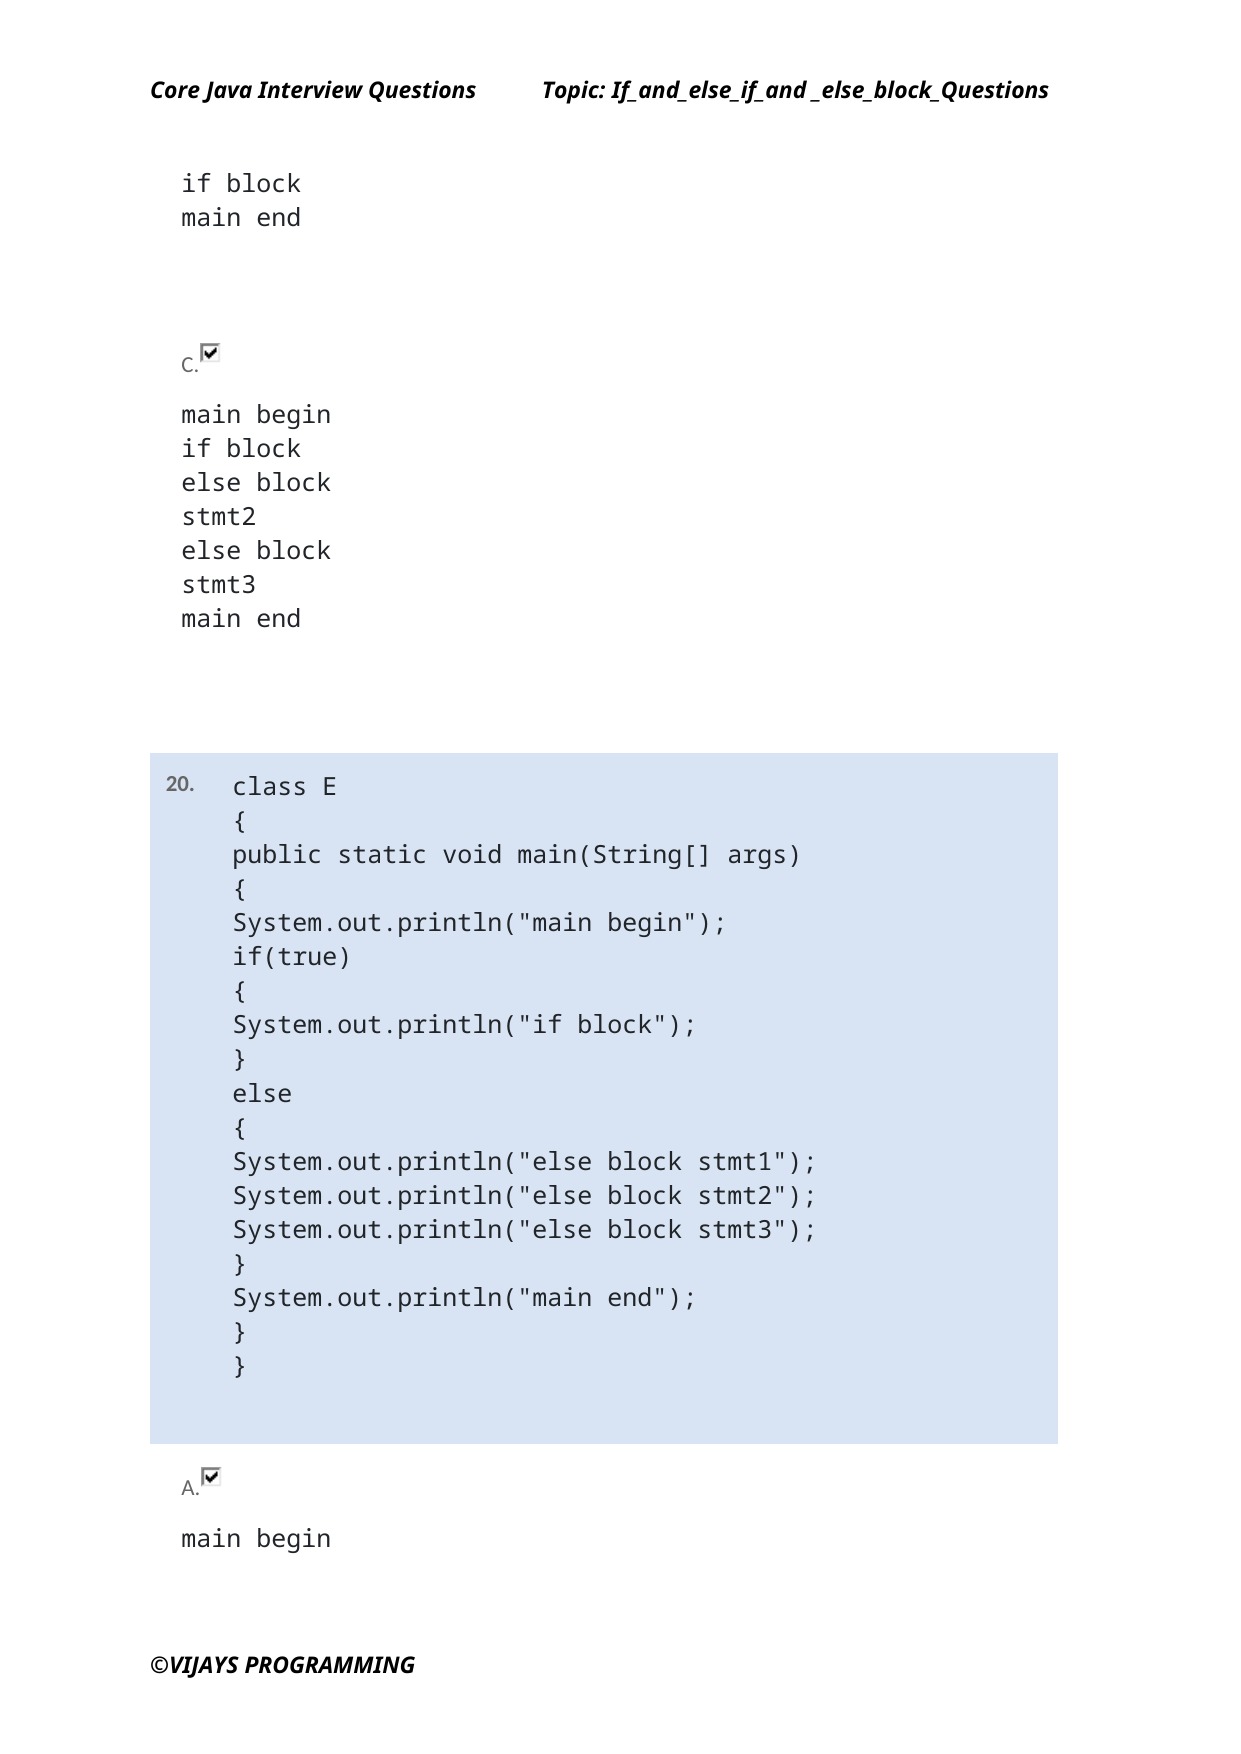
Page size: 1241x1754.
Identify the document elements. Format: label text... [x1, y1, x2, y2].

table_cell [150, 1444, 1090, 1570]
table_cell 20. [150, 753, 216, 1444]
table_cell class E { public static void main(String[] args) { System.out.println("main begin"); if(true) { System.out.println("if block"); } else { System.out.println("else block stmt1"); System.out.println("else block stmt2"); System.out.println("else block stmt3"); } System.out.println("main end"); } } [216, 753, 1058, 1444]
table_header if block main end [181, 166, 319, 336]
table_header C. main begin if block else block stmt2 else block stmt3 main end [181, 336, 401, 737]
table_cell [1058, 753, 1090, 1444]
table_cell [150, 150, 1090, 753]
table_header A. main begin [181, 1460, 401, 1554]
